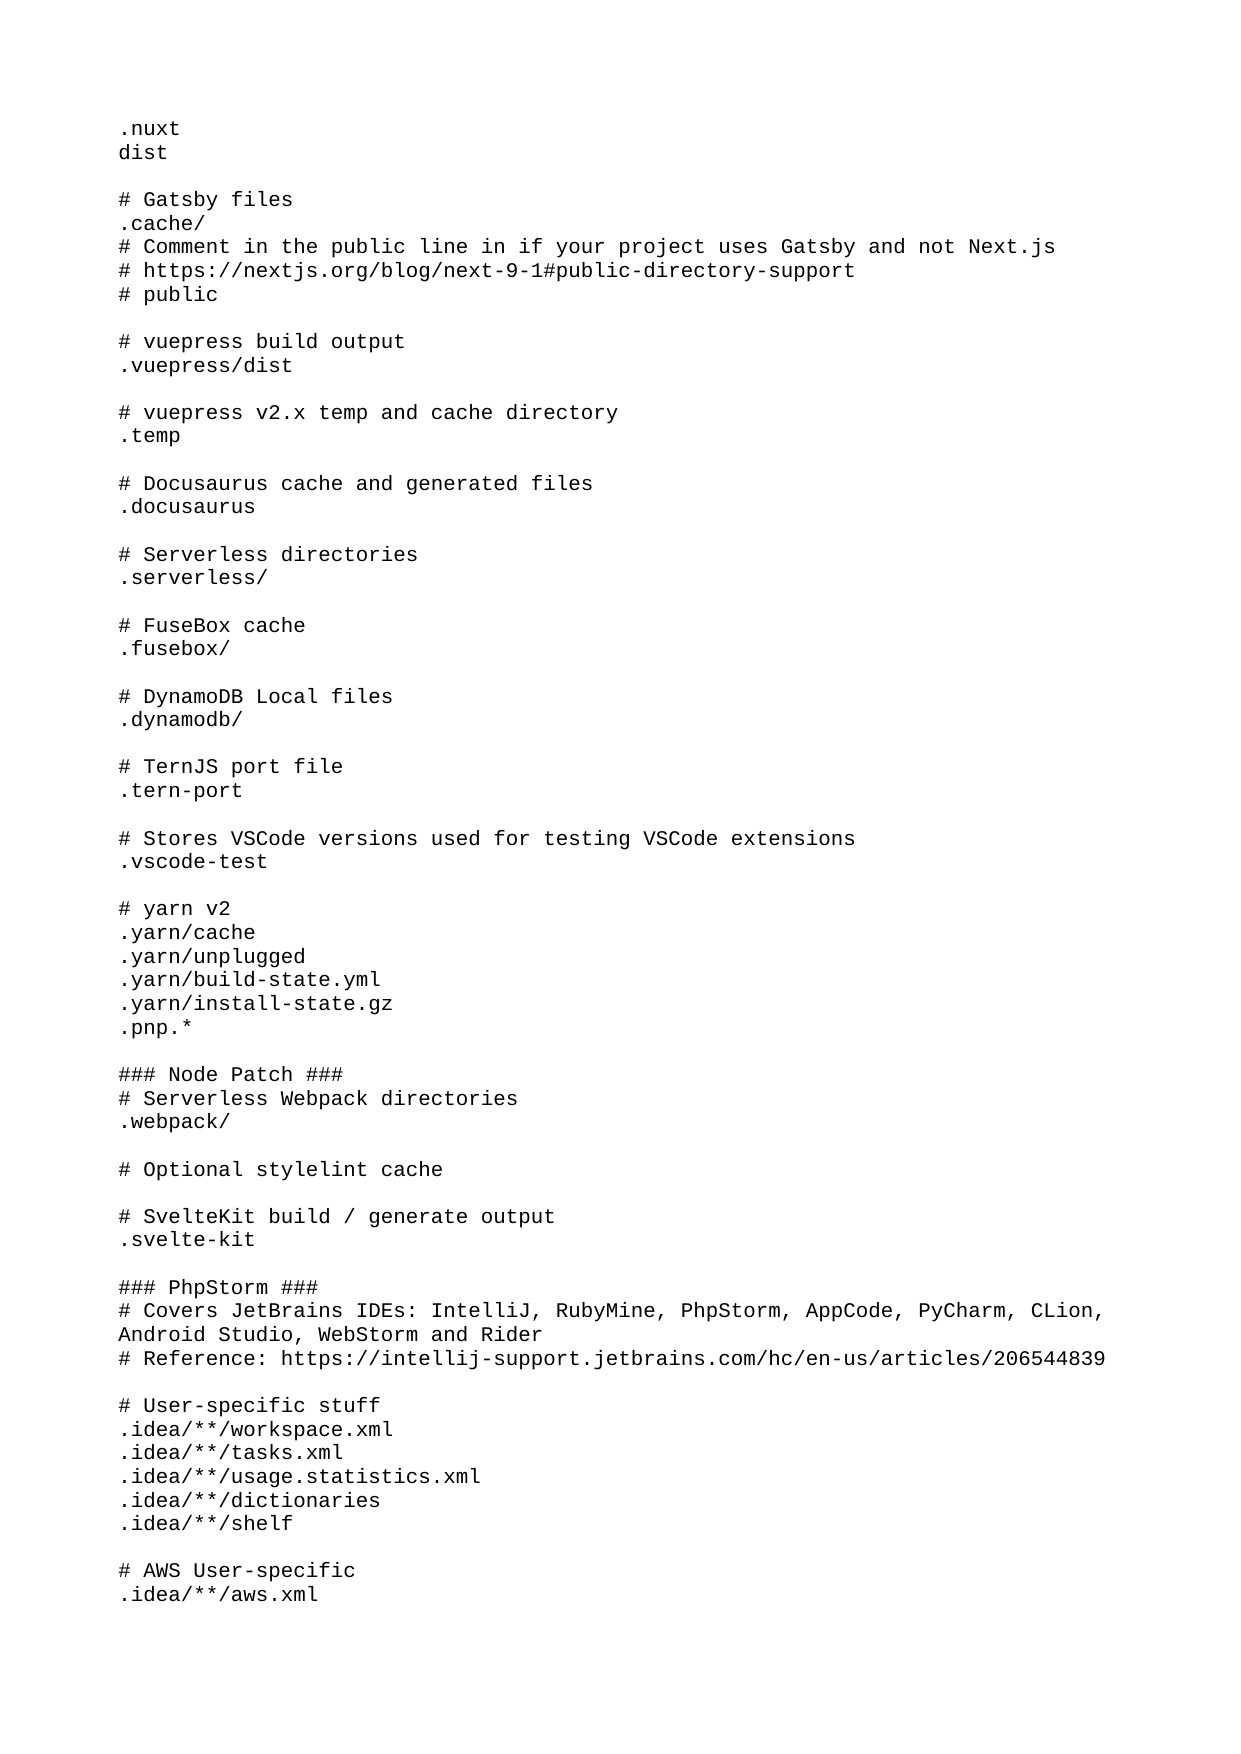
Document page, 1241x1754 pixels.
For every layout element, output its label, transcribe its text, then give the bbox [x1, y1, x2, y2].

text .idea/**/dictionaries [118, 1489, 1122, 1513]
text .pnp.* [118, 1017, 1122, 1040]
text .cache/ [118, 213, 1122, 236]
text ### PhpStorm ### [118, 1277, 1122, 1300]
text .nuxt [118, 118, 1122, 142]
text # AWS User-specific [118, 1561, 1122, 1584]
text .serverless/ [118, 567, 1122, 591]
text .webpack/ [118, 1111, 1122, 1135]
text .yarn/cache [118, 922, 1122, 946]
text # Comment in the public line in if your project uses Gatsby and not Next.js [118, 236, 1122, 260]
text .fusebox/ [118, 638, 1122, 662]
text .yarn/unplugged [118, 946, 1122, 969]
text .docusaurus [118, 496, 1122, 520]
text .yarn/build-state.yml [118, 969, 1122, 993]
text # Covers JetBrains IDEs: IntelliJ, RubyMine, PhpStorm, AppCode, PyCharm, CLion, Android Studio, WebStorm and Rider [118, 1300, 1122, 1348]
text # Gatsby files [118, 189, 1122, 213]
text .temp [118, 426, 1122, 449]
text # https://nextjs.org/blog/next-9-1#public-directory-support [118, 260, 1122, 284]
text .idea/**/usage.statistics.xml [118, 1466, 1122, 1489]
text .idea/**/aws.xml [118, 1584, 1122, 1608]
text # Docusaurus cache and generated files [118, 473, 1122, 496]
text .idea/**/workspace.xml [118, 1419, 1122, 1442]
text .yarn/install-state.gz [118, 993, 1122, 1017]
text .vscode-test [118, 851, 1122, 875]
text .vuepress/dist [118, 354, 1122, 378]
text .idea/**/shelf [118, 1513, 1122, 1537]
text # vuepress build output [118, 331, 1122, 354]
text # Serverless directories [118, 544, 1122, 567]
text .tern-port [118, 780, 1122, 804]
text ### Node Patch ### [118, 1064, 1122, 1088]
text # FuseBox cache [118, 615, 1122, 638]
text # yarn v2 [118, 898, 1122, 922]
text # Optional stylelint cache [118, 1158, 1122, 1182]
text # Reference: https://intellij-support.jetbrains.com/hc/en-us/articles/206544839 [118, 1348, 1122, 1371]
text # vuepress v2.x temp and cache directory [118, 402, 1122, 426]
text .dynamodb/ [118, 709, 1122, 733]
text .svelte-kit [118, 1229, 1122, 1253]
text .idea/**/tasks.xml [118, 1442, 1122, 1466]
text # Stores VSCode versions used for testing VSCode extensions [118, 827, 1122, 851]
text dist [118, 142, 1122, 165]
text # DynamoDB Local files [118, 686, 1122, 709]
text # User-specific stuff [118, 1395, 1122, 1419]
text # SvelteKit build / generate output [118, 1206, 1122, 1229]
text # Serverless Webpack directories [118, 1088, 1122, 1111]
text # TernJS port file [118, 757, 1122, 780]
text # public [118, 284, 1122, 307]
